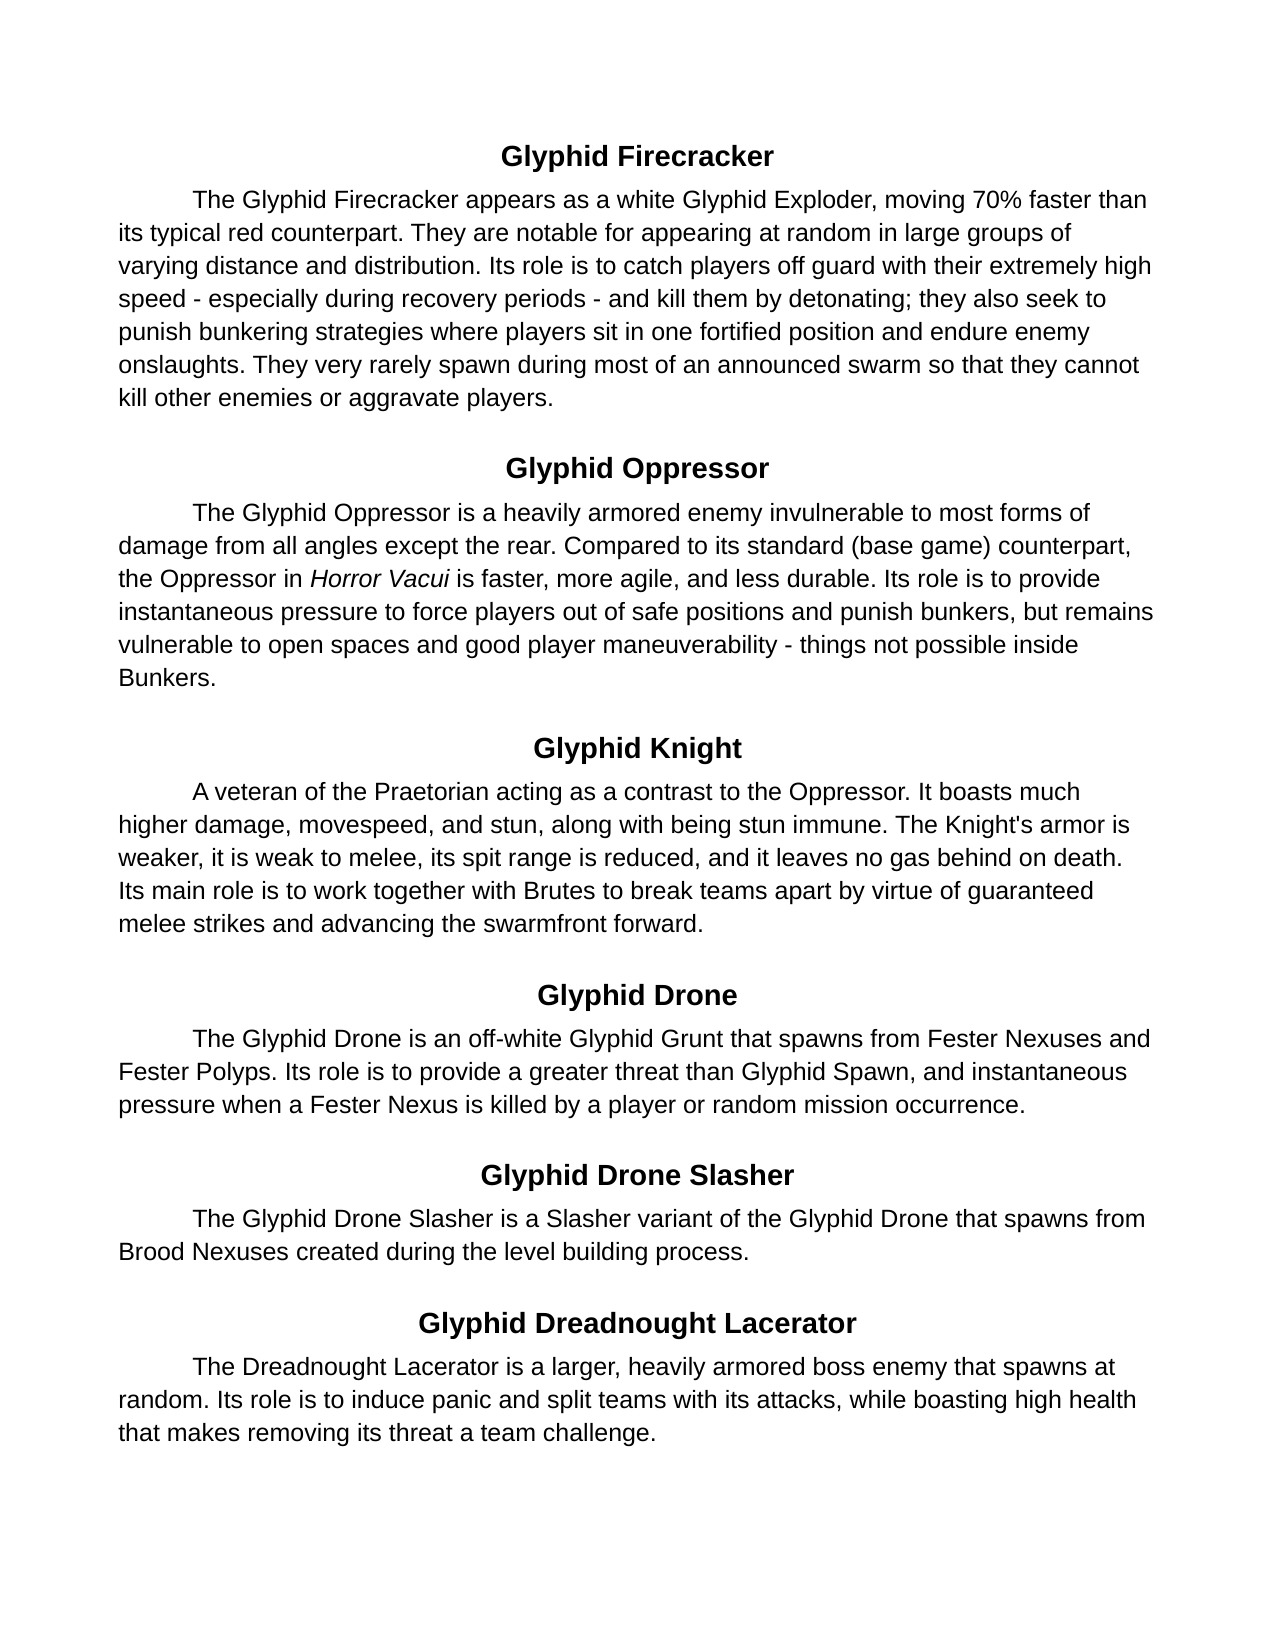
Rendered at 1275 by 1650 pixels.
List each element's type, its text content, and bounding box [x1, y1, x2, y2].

subtitle Glyphid Oppressor [118, 452, 1157, 485]
text The Glyphid Drone is an off-white Glyphid Grunt that spawns from Fester Nexuses and Fester Polyps. Its role is to provide a greater threat than Glyphid Spawn, and instantaneous pressure when a Fester Nexus is killed by a player or random mission occurrence. [118, 1024, 1157, 1118]
subtitle Glyphid Drone Slasher [118, 1158, 1157, 1192]
subtitle Glyphid Drone [118, 978, 1157, 1011]
subtitle Glyphid Knight [118, 731, 1157, 765]
text The Glyphid Drone Slasher is a Slasher variant of the Glyphid Drone that spawns from Brood Nexuses created during the level building process. [118, 1204, 1157, 1266]
text A veteran of the Praetorian acting as a contrast to the Oppressor. It boasts much higher damage, movespeed, and stun, along with being stun immune. The Knight's armor is weaker, it is weak to melee, its spit range is reduced, and it leaves no gas behind on death. Its main role is to work together with Brutes to break teams apart by virtue of guaranteed melee strikes and advancing the swarmfront forward. [118, 777, 1157, 938]
subtitle Glyphid Dreadnought Lacerator [118, 1306, 1157, 1339]
text The Glyphid Oppressor is a heavily armored enemy invulnerable to most forms of damage from all angles except the rear. Compared to its standard (base game) counterpart, the Oppressor in Horror Vacui is faster, more agile, and less durable. Its role is to provide instantaneous pressure to force players out of safe positions and punish bunkers, but remains vulnerable to open spaces and good player maneuverability - things not possible inside Bunkers. [118, 498, 1157, 691]
subtitle Glyphid Firecracker [118, 139, 1157, 172]
text The Glyphid Firecracker appears as a white Glyphid Exploder, moving 70% faster than its typical red counterpart. They are notable for appearing at random in large groups of varying distance and distribution. Its role is to catch players off guard with their extremely high speed - especially during recovery periods - and kill them by detonating; they also seek to punish bunkering strategies where players sit in one fortified position and endure enemy onslaughts. They very rarely spawn during most of an announced swarm so that they cannot kill other enemies or aggravate players. [118, 185, 1157, 412]
text The Dreadnought Lacerator is a larger, heavily armored boss enemy that spawns at random. Its role is to induce panic and split teams with its attacks, while boasting high health that makes removing its threat a team challenge. [118, 1352, 1157, 1447]
